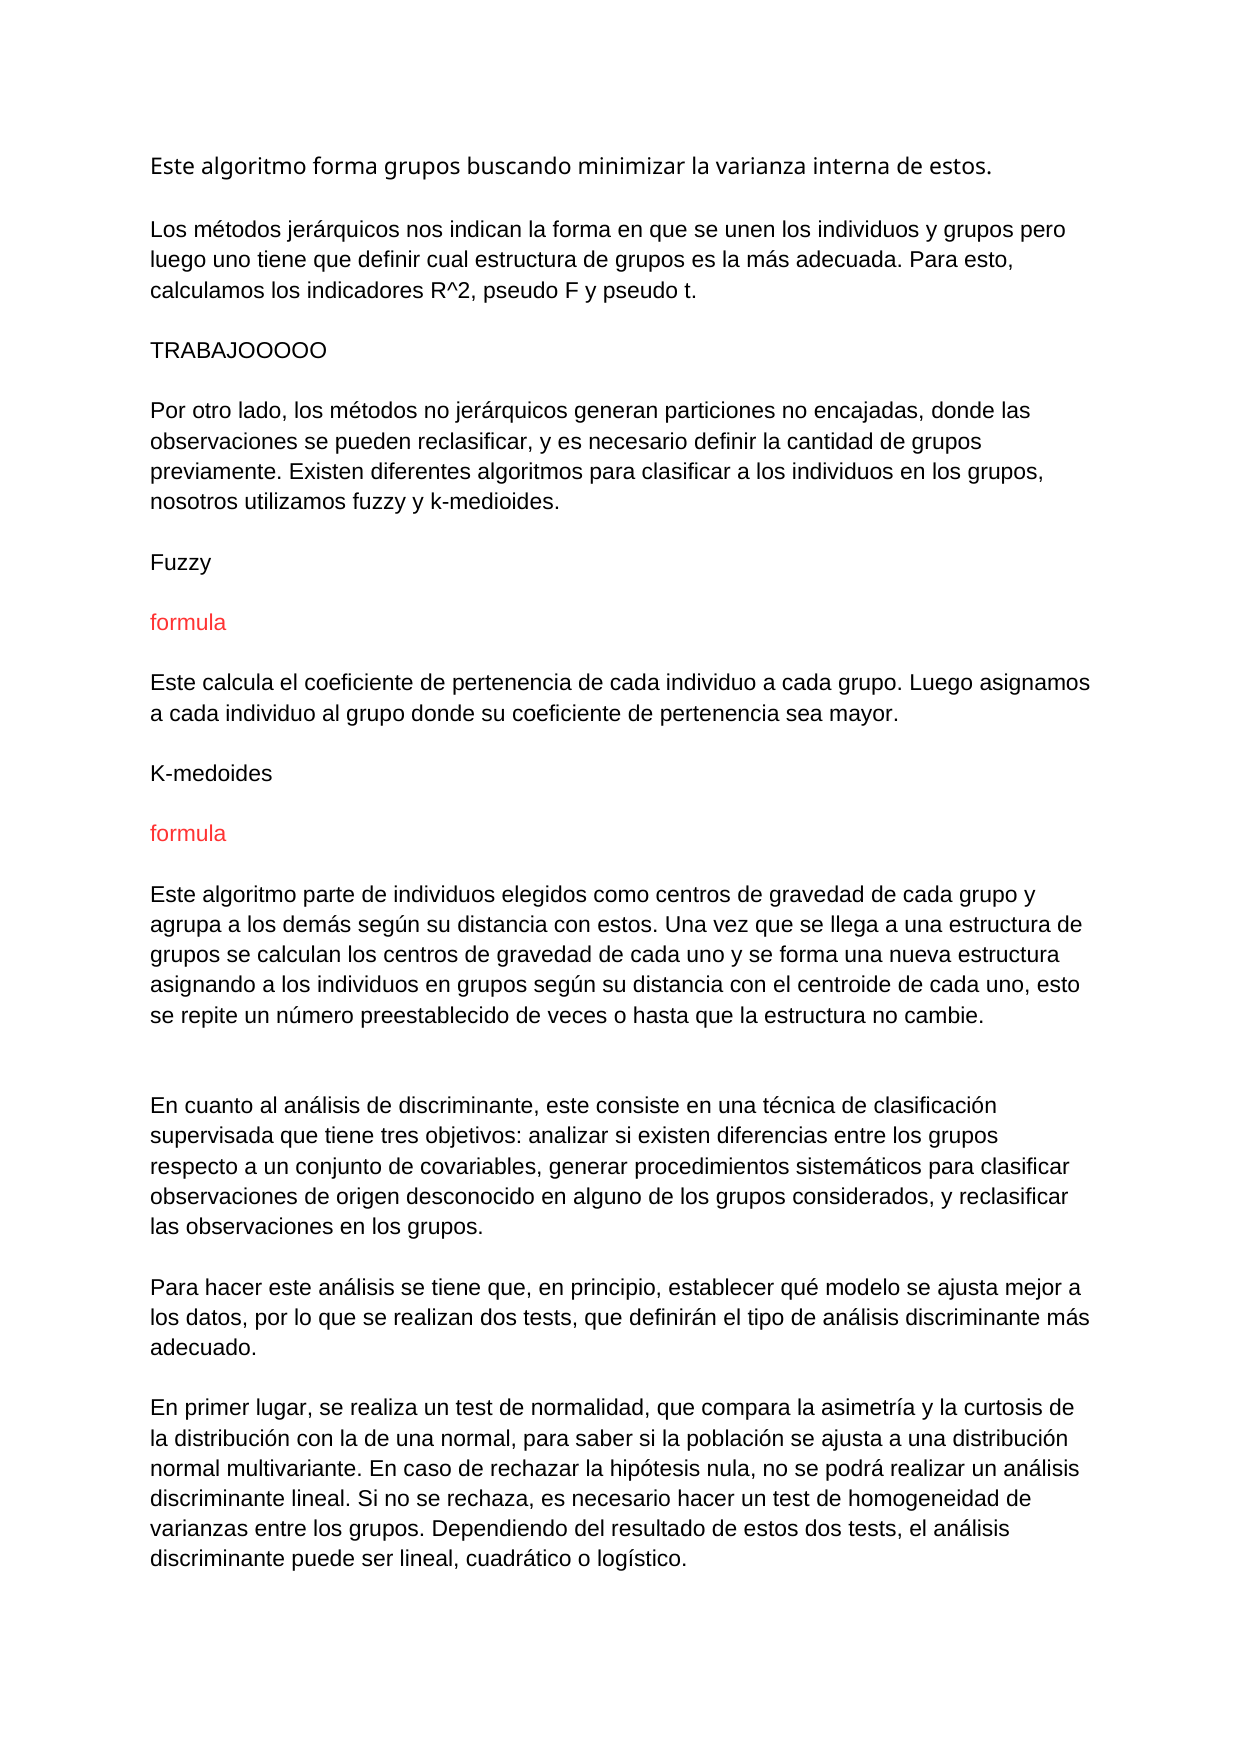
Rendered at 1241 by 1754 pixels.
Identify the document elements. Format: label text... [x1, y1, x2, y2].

text En primer lugar, se realiza un test de normalidad, que compara la asimetría y la curtosis de la distribución con la de una normal, para saber si la población se ajusta a una distribución normal multivariante. En caso de rechazar la hipótesis nula, no se podrá realizar un análisis discriminante lineal. Si no se rechaza, es necesario hacer un test de homogeneidad de varianzas entre los grupos. Dependiendo del resultado de estos dos tests, el análisis discriminante puede ser lineal, cuadrático o logístico. [150, 1394, 1090, 1572]
text TRABAJOOOOO [150, 337, 1090, 363]
text Este algoritmo forma grupos buscando minimizar la varianza interna de estos. [150, 150, 1090, 181]
text K-medoides [150, 760, 1090, 786]
text En cuanto al análisis de discriminante, este consiste en una técnica de clasificación supervisada que tiene tres objetivos: analizar si existen diferencias entre los grupos respecto a un conjunto de covariables, generar procedimientos sistemáticos para clasificar observaciones de origen desconocido en alguno de los grupos considerados, y reclasificar las observaciones en los grupos. [150, 1092, 1090, 1239]
text Este algoritmo parte de individuos elegidos como centros de gravedad de cada grupo y agrupa a los demás según su distancia con estos. Una vez que se llega a una estructura de grupos se calculan los centros de gravedad de cada uno y se forma una nueva estructura asignando a los individuos en grupos según su distancia con el centroide de cada uno, esto se repite un número preestablecido de veces o hasta que la estructura no cambie. [150, 881, 1090, 1028]
text formula [150, 820, 1090, 847]
text Los métodos jerárquicos nos indican la forma en que se unen los individuos y grupos pero luego uno tiene que definir cual estructura de grupos es la más adecuada. Para esto, calculamos los indicadores R^2, pseudo F y pseudo t. [150, 216, 1090, 303]
text Por otro lado, los métodos no jerárquicos generan particiones no encajadas, donde las observaciones se pueden reclasificar, y es necesario definir la cantidad de grupos previamente. Existen diferentes algoritmos para clasificar a los individuos en los grupos, nosotros utilizamos fuzzy y k-medioides. [150, 397, 1090, 514]
text Para hacer este análisis se tiene que, en principio, establecer qué modelo se ajusta mejor a los datos, por lo que se realizan dos tests, que definirán el tipo de análisis discriminante más adecuado. [150, 1273, 1090, 1360]
text formula [150, 609, 1090, 635]
text Fuzzy [150, 548, 1090, 575]
text Este calcula el coeficiente de pertenencia de cada individuo a cada grupo. Luego asignamos a cada individuo al grupo donde su coeficiente de pertenencia sea mayor. [150, 669, 1090, 726]
